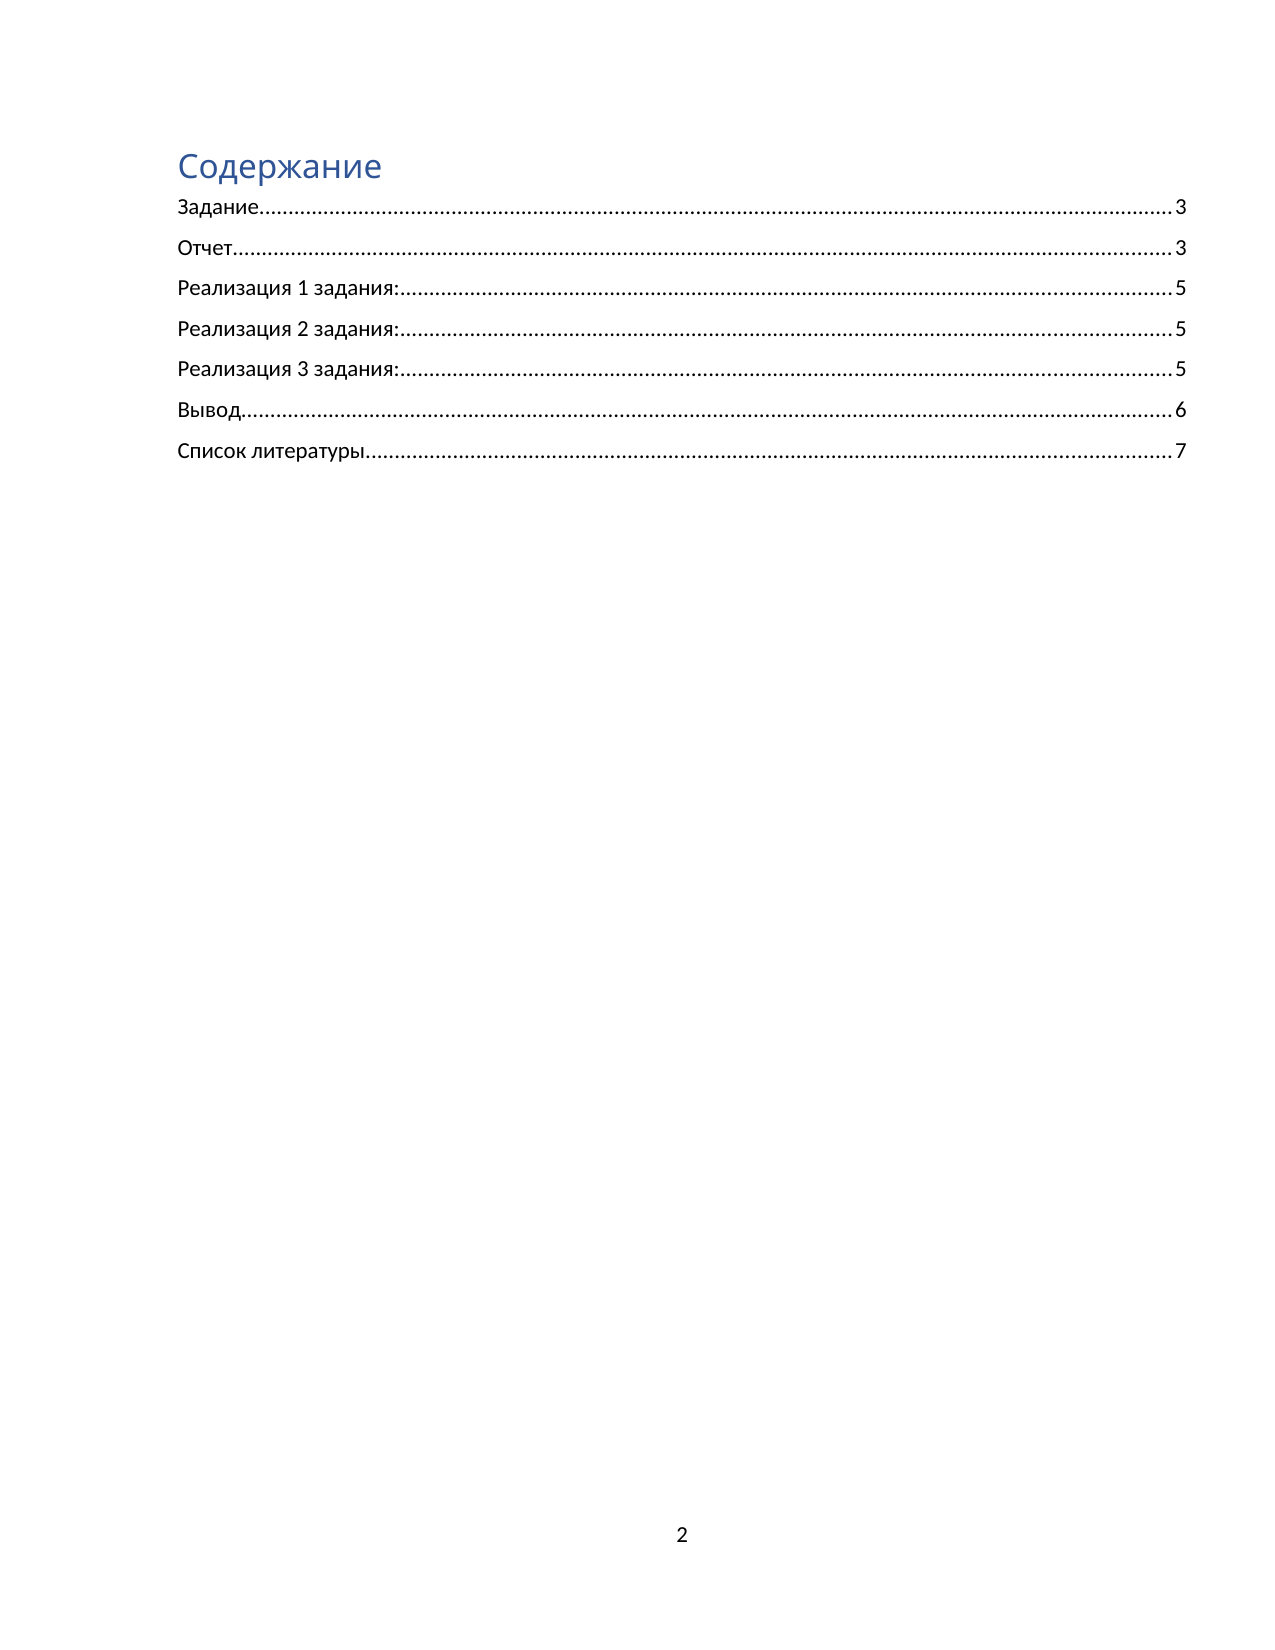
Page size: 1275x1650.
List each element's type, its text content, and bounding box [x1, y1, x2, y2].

text Реализация 3 задания: 5 [177, 354, 1186, 383]
text Задание 3 [177, 192, 1186, 220]
text Отчет 3 [177, 233, 1186, 261]
subtitle Содержание [177, 143, 1186, 188]
text Вывод 6 [177, 395, 1186, 423]
text Список литературы 7 [177, 436, 1186, 464]
text Реализация 2 задания: 5 [177, 314, 1186, 342]
text Реализация 1 задания: 5 [177, 273, 1186, 301]
